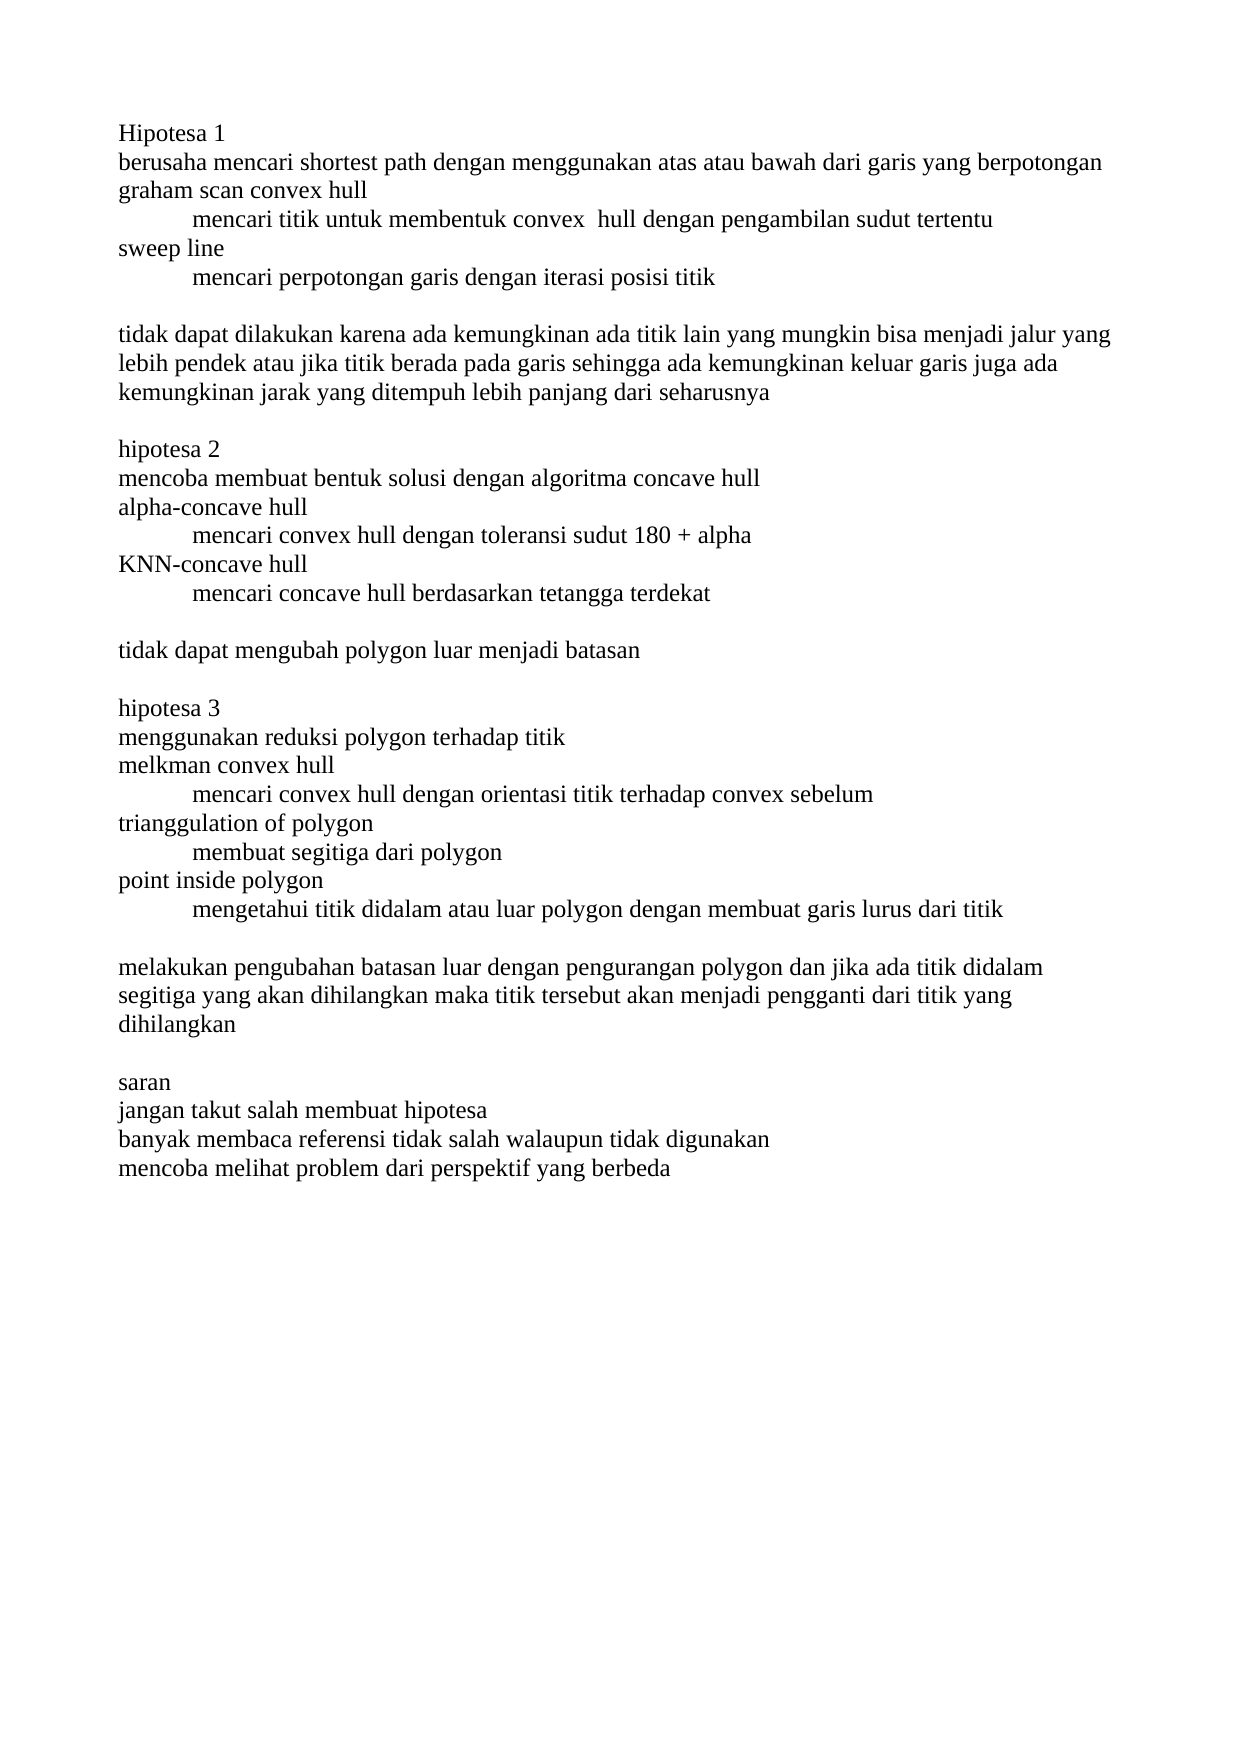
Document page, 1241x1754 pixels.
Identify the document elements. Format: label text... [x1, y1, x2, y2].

text mencari concave hull berdasarkan tetangga terdekat [118, 578, 1122, 607]
text mencoba membuat bentuk solusi dengan algoritma concave hull [118, 463, 1122, 492]
text trianggulation of polygon [118, 808, 1122, 837]
text jangan takut salah membuat hipotesa [118, 1096, 1122, 1124]
text mencari perpotongan garis dengan iterasi posisi titik [118, 262, 1122, 291]
text KNN-concave hull [118, 549, 1122, 578]
text hipotesa 2 [118, 434, 1122, 463]
text berusaha mencari shortest path dengan menggunakan atas atau bawah dari garis yang berpotongan [118, 147, 1122, 176]
text hipotesa 3 [118, 693, 1122, 722]
text graham scan convex hull [118, 176, 1122, 204]
text mencoba melihat problem dari perspektif yang berbeda [118, 1153, 1122, 1182]
text mencari convex hull dengan toleransi sudut 180 + alpha [118, 521, 1122, 549]
text melkman convex hull [118, 751, 1122, 779]
text banyak membaca referensi tidak salah walaupun tidak digunakan [118, 1124, 1122, 1153]
text menggunakan reduksi polygon terhadap titik [118, 722, 1122, 751]
text membuat segitiga dari polygon [118, 837, 1122, 866]
text mengetahui titik didalam atau luar polygon dengan membuat garis lurus dari titik [118, 894, 1122, 923]
text tidak dapat dilakukan karena ada kemungkinan ada titik lain yang mungkin bisa menjadi jalur yang lebih pendek atau jika titik berada pada garis sehingga ada kemungkinan keluar garis juga ada kemungkinan jarak yang ditempuh lebih panjang dari seharusnya [118, 319, 1122, 406]
text mencari convex hull dengan orientasi titik terhadap convex sebelum [118, 779, 1122, 808]
text sweep line [118, 233, 1122, 262]
text mencari titik untuk membentuk convex hull dengan pengambilan sudut tertentu [118, 204, 1122, 233]
text Hipotesa 1 [118, 118, 1122, 147]
text melakukan pengubahan batasan luar dengan pengurangan polygon dan jika ada titik didalam segitiga yang akan dihilangkan maka titik tersebut akan menjadi pengganti dari titik yang dihilangkan [118, 952, 1122, 1038]
text tidak dapat mengubah polygon luar menjadi batasan [118, 636, 1122, 664]
text saran [118, 1067, 1122, 1096]
text alpha-concave hull [118, 492, 1122, 521]
text point inside polygon [118, 866, 1122, 894]
